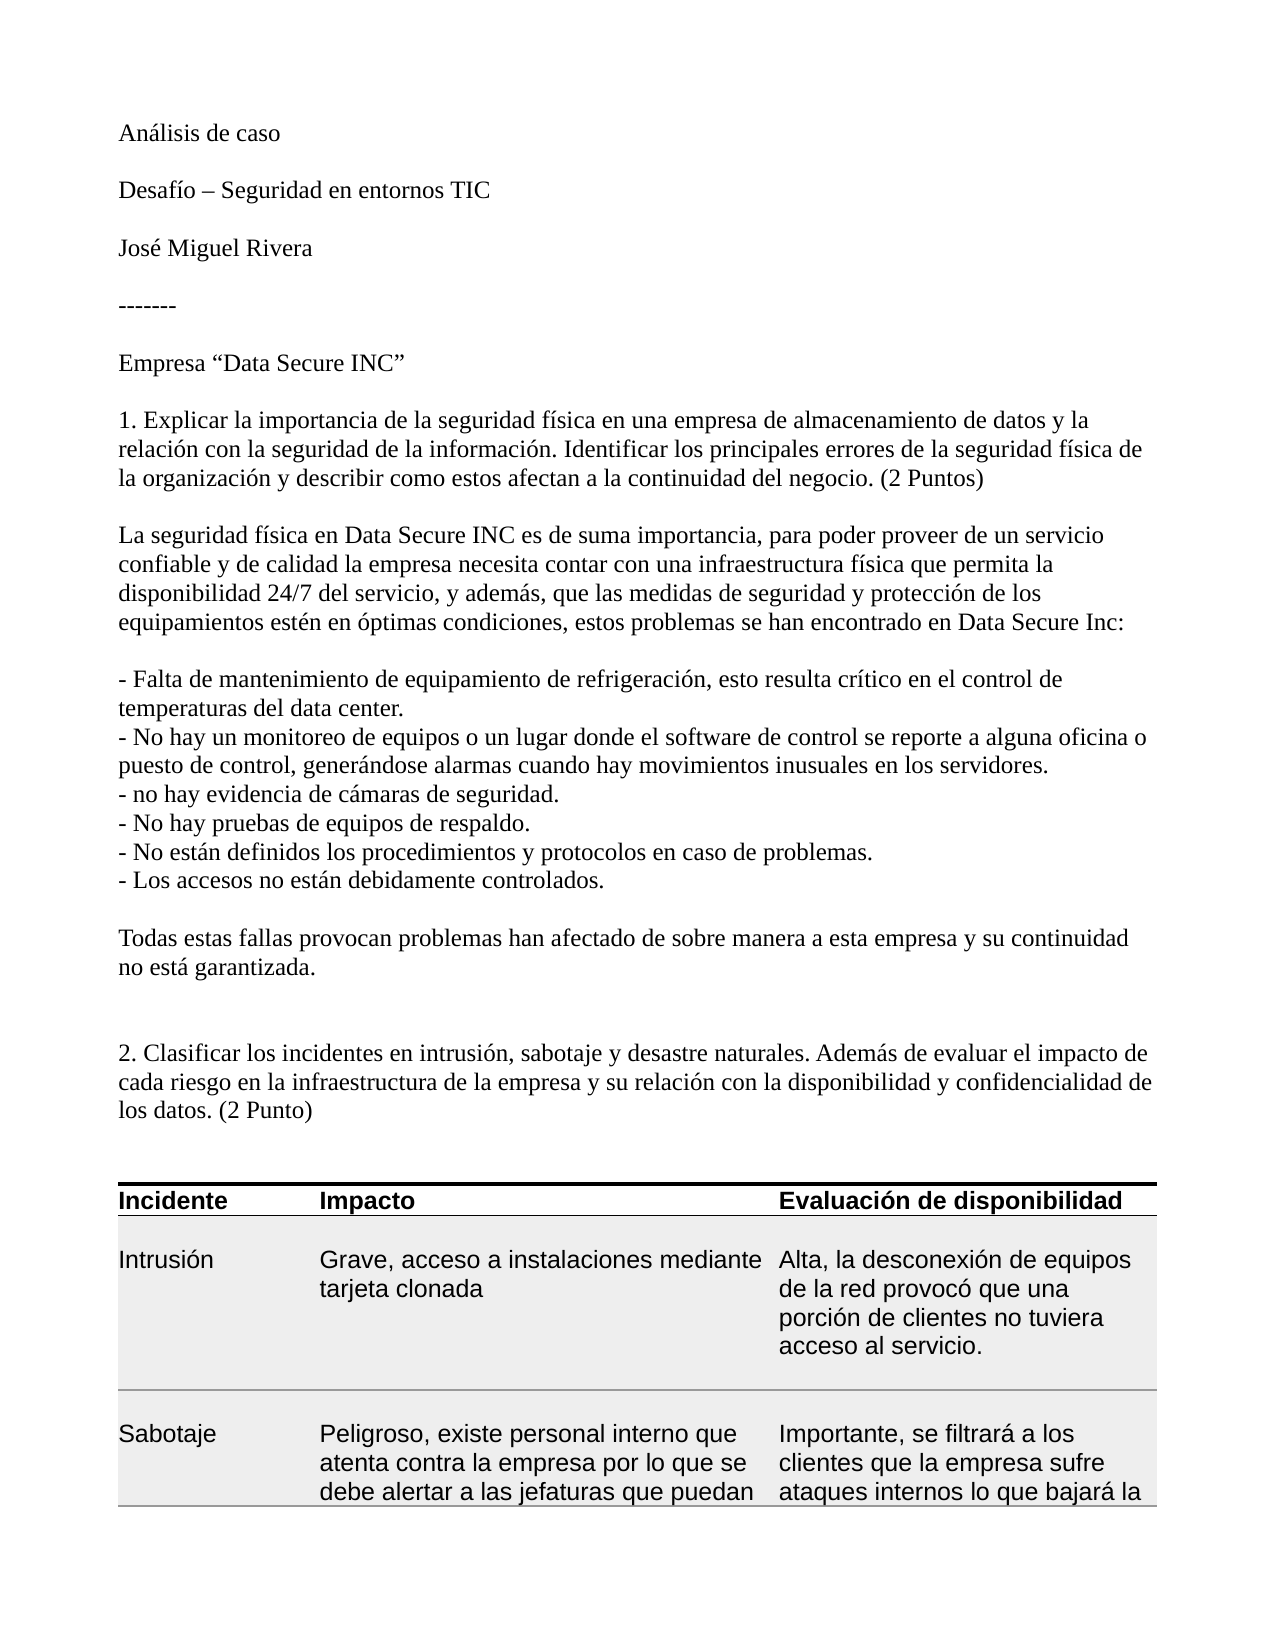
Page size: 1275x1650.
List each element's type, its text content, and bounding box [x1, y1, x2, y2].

text - no hay evidencia de cámaras de seguridad. [118, 779, 1157, 808]
text - Los accesos no están debidamente controlados. [118, 866, 1157, 894]
text - No están definidos los procedimientos y protocolos en caso de problemas. [118, 837, 1157, 866]
table_header Evaluación de disponibilidad [779, 1186, 1157, 1215]
text Todas estas fallas provocan problemas han afectado de sobre manera a esta empresa y su continuidad no está garantizada. [118, 923, 1157, 981]
text ------- [118, 291, 1157, 319]
text - Falta de mantenimiento de equipamiento de refrigeración, esto resulta crítico en el control de temperaturas del data center. [118, 664, 1157, 722]
table_cell Importante, se filtrará a los clientes que la empresa sufre ataques internos lo que bajará la [779, 1391, 1157, 1505]
table_cell Sabotaje [118, 1391, 319, 1505]
table_header Impacto [319, 1186, 779, 1215]
text 1. Explicar la importancia de la seguridad física en una empresa de almacenamiento de datos y la relación con la seguridad de la información. Identificar los principales errores de la seguridad física de la organización y describir como estos afectan a la continuidad del negocio. (2 Puntos) [118, 406, 1157, 492]
table_cell Grave, acceso a instalaciones mediante tarjeta clonada [319, 1216, 779, 1389]
text Análisis de caso [118, 118, 1157, 147]
table_cell Intrusión [118, 1216, 319, 1389]
text La seguridad física en Data Secure INC es de suma importancia, para poder proveer de un servicio confiable y de calidad la empresa necesita contar con una infraestructura física que permita la disponibilidad 24/7 del servicio, y además, que las medidas de seguridad y protección de los equipamientos estén en óptimas condiciones, estos problemas se han encontrado en Data Secure Inc: [118, 521, 1157, 636]
table_cell Alta, la desconexión de equipos de la red provocó que una porción de clientes no tuviera acceso al servicio. [779, 1216, 1157, 1389]
text - No hay pruebas de equipos de respaldo. [118, 808, 1157, 837]
text José Miguel Rivera [118, 233, 1157, 262]
text Desafío – Seguridad en entornos TIC [118, 176, 1157, 204]
table_header Incidente [118, 1186, 319, 1215]
text 2. Clasificar los incidentes en intrusión, sabotaje y desastre naturales. Además de evaluar el impacto de cada riesgo en la infraestructura de la empresa y su relación con la disponibilidad y confidencialidad de los datos. (2 Punto) [118, 1038, 1157, 1124]
text Empresa “Data Secure INC” [118, 348, 1157, 377]
text - No hay un monitoreo de equipos o un lugar donde el software de control se reporte a alguna oficina o puesto de control, generándose alarmas cuando hay movimientos inusuales en los servidores. [118, 722, 1157, 779]
table_cell Peligroso, existe personal interno que atenta contra la empresa por lo que se debe alertar a las jefaturas que puedan [319, 1391, 779, 1505]
